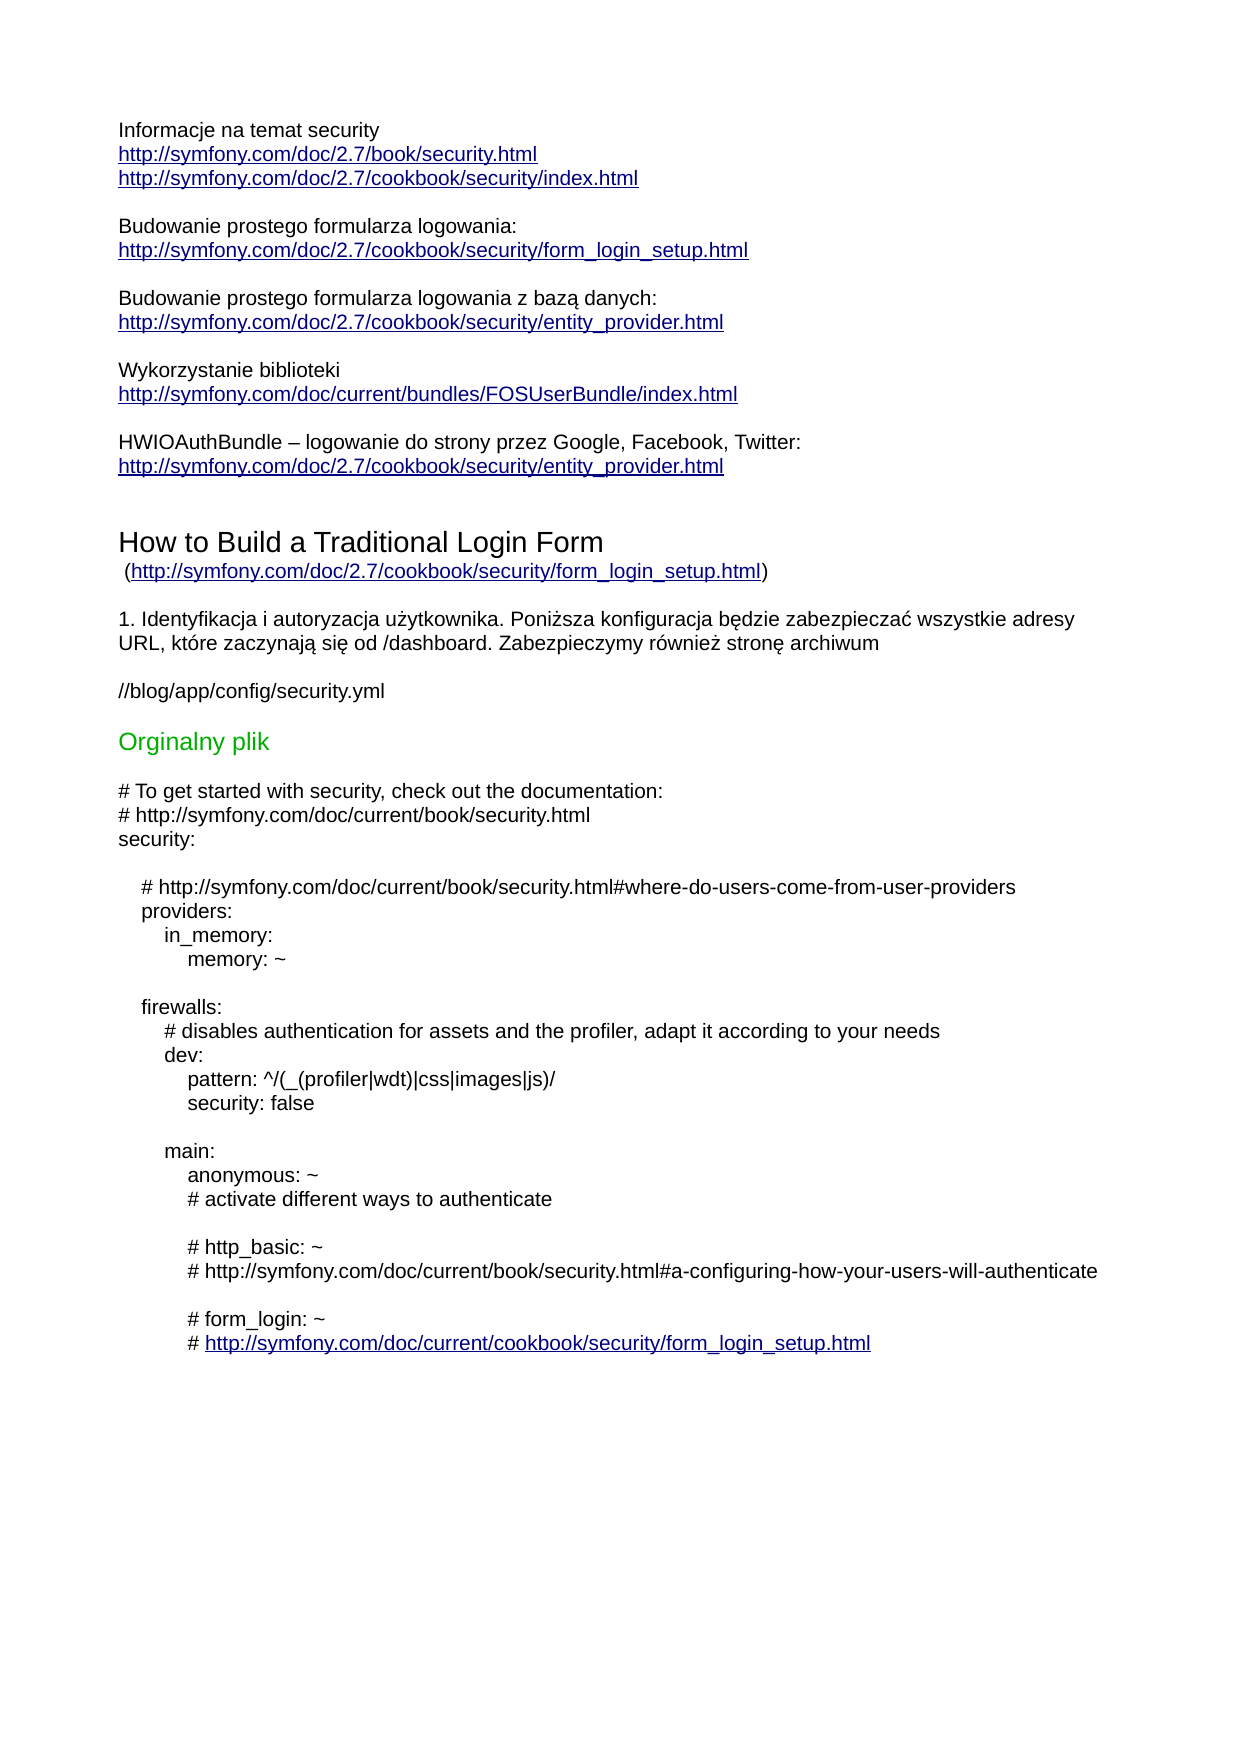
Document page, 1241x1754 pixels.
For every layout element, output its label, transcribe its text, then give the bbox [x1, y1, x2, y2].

text Orginalny plik [118, 727, 1122, 755]
text # http_basic: ~ [118, 1234, 1122, 1258]
text http://symfony.com/doc/2.7/cookbook/security/index.html [118, 166, 1122, 190]
text main: [118, 1139, 1122, 1163]
text in_memory: [118, 923, 1122, 947]
text Budowanie prostego formularza logowania z bazą danych: [118, 286, 1122, 310]
text dev: [118, 1043, 1122, 1067]
text How to Build a Traditional Login Form [118, 525, 1122, 559]
text # activate different ways to authenticate [118, 1187, 1122, 1211]
text providers: [118, 899, 1122, 923]
text http://symfony.com/doc/current/bundles/FOSUserBundle/index.html [118, 382, 1122, 406]
text # To get started with security, check out the documentation: [118, 779, 1122, 803]
text security: [118, 827, 1122, 851]
text Budowanie prostego formularza logowania: [118, 214, 1122, 238]
text http://symfony.com/doc/2.7/cookbook/security/entity_provider.html [118, 453, 1122, 477]
text # http://symfony.com/doc/current/book/security.html#a-configuring-how-your-users-will-authenticate [118, 1258, 1122, 1282]
text http://symfony.com/doc/2.7/cookbook/security/entity_provider.html [118, 310, 1122, 334]
text pattern: ^/(_(profiler|wdt)|css|images|js)/ [118, 1067, 1122, 1091]
text Wykorzystanie biblioteki [118, 358, 1122, 382]
text # http://symfony.com/doc/current/cookbook/security/form_login_setup.html [118, 1330, 1122, 1354]
text anonymous: ~ [118, 1163, 1122, 1187]
text # form_login: ~ [118, 1306, 1122, 1330]
text # http://symfony.com/doc/current/book/security.html#where-do-users-come-from-user-providers [118, 875, 1122, 899]
text HWIOAuthBundle – logowanie do strony przez Google, Facebook, Twitter: [118, 429, 1122, 453]
text Informacje na temat security [118, 118, 1122, 142]
text (http://symfony.com/doc/2.7/cookbook/security/form_login_setup.html) [118, 559, 1122, 583]
text # disables authentication for assets and the profiler, adapt it according to your needs [118, 1019, 1122, 1043]
text http://symfony.com/doc/2.7/book/security.html [118, 142, 1122, 166]
text firewalls: [118, 995, 1122, 1019]
text //blog/app/config/security.yml [118, 679, 1122, 703]
text # http://symfony.com/doc/current/book/security.html [118, 803, 1122, 827]
text security: false [118, 1091, 1122, 1115]
text http://symfony.com/doc/2.7/cookbook/security/form_login_setup.html [118, 238, 1122, 262]
text 1. Identyfikacja i autoryzacja użytkownika. Poniższa konfiguracja będzie zabezpieczać wszystkie adresy URL, które zaczynają się od /dashboard. Zabezpieczymy również stronę archiwum [118, 607, 1122, 655]
text memory: ~ [118, 947, 1122, 971]
